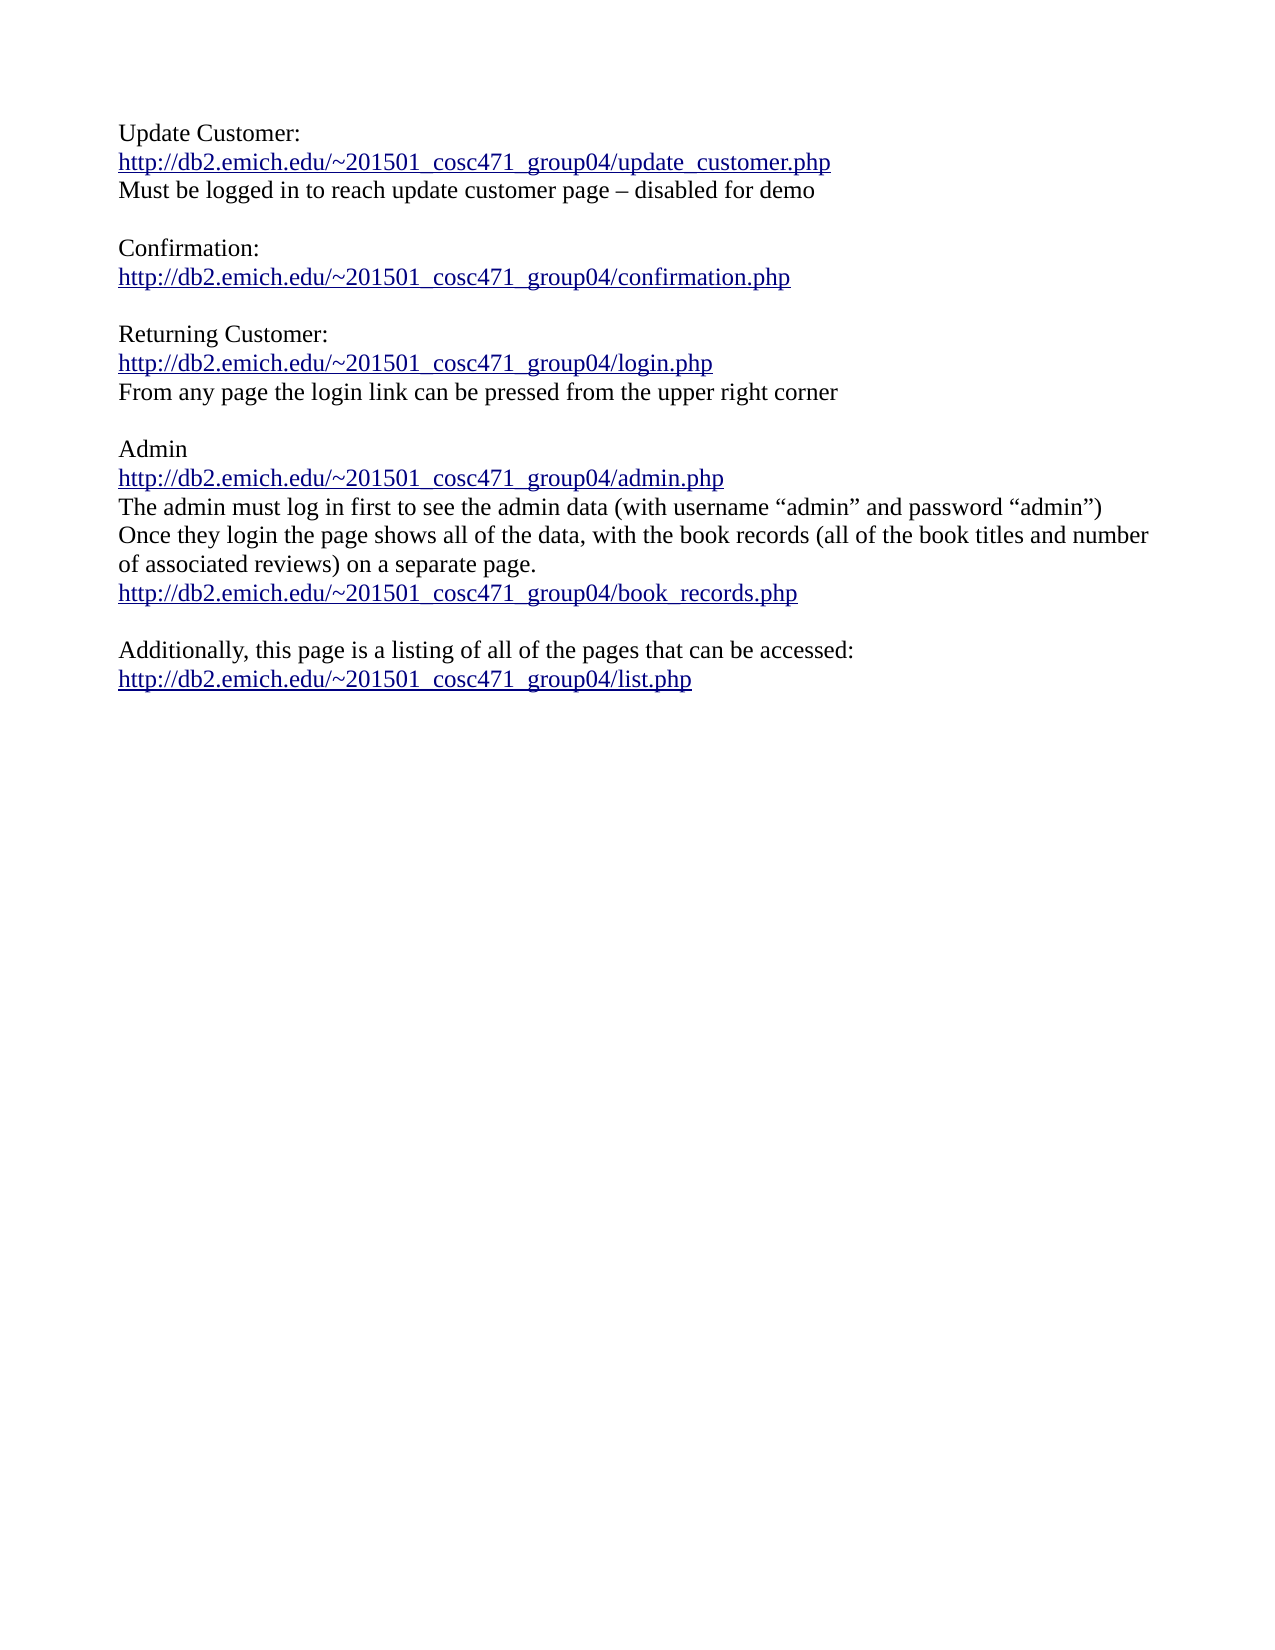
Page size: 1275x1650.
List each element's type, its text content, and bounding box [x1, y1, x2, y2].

text http://db2.emich.edu/~201501_cosc471_group04/login.php [118, 348, 1157, 377]
text http://db2.emich.edu/~201501_cosc471_group04/book_records.php [118, 578, 1157, 607]
text http://db2.emich.edu/~201501_cosc471_group04/update_customer.php [118, 147, 1157, 176]
text http://db2.emich.edu/~201501_cosc471_group04/list.php [118, 664, 1157, 693]
text Admin [118, 434, 1157, 463]
text Additionally, this page is a listing of all of the pages that can be accessed: [118, 636, 1157, 664]
text Must be logged in to reach update customer page – disabled for demo [118, 176, 1157, 204]
text The admin must log in first to see the admin data (with username “admin” and password “admin”) [118, 492, 1157, 521]
text Once they login the page shows all of the data, with the book records (all of the book titles and number of associated reviews) on a separate page. [118, 521, 1157, 578]
text http://db2.emich.edu/~201501_cosc471_group04/confirmation.php [118, 262, 1157, 291]
text http://db2.emich.edu/~201501_cosc471_group04/admin.php [118, 463, 1157, 492]
text Update Customer: [118, 118, 1157, 147]
text Confirmation: [118, 233, 1157, 262]
text Returning Customer: [118, 319, 1157, 348]
text From any page the login link can be pressed from the upper right corner [118, 377, 1157, 406]
